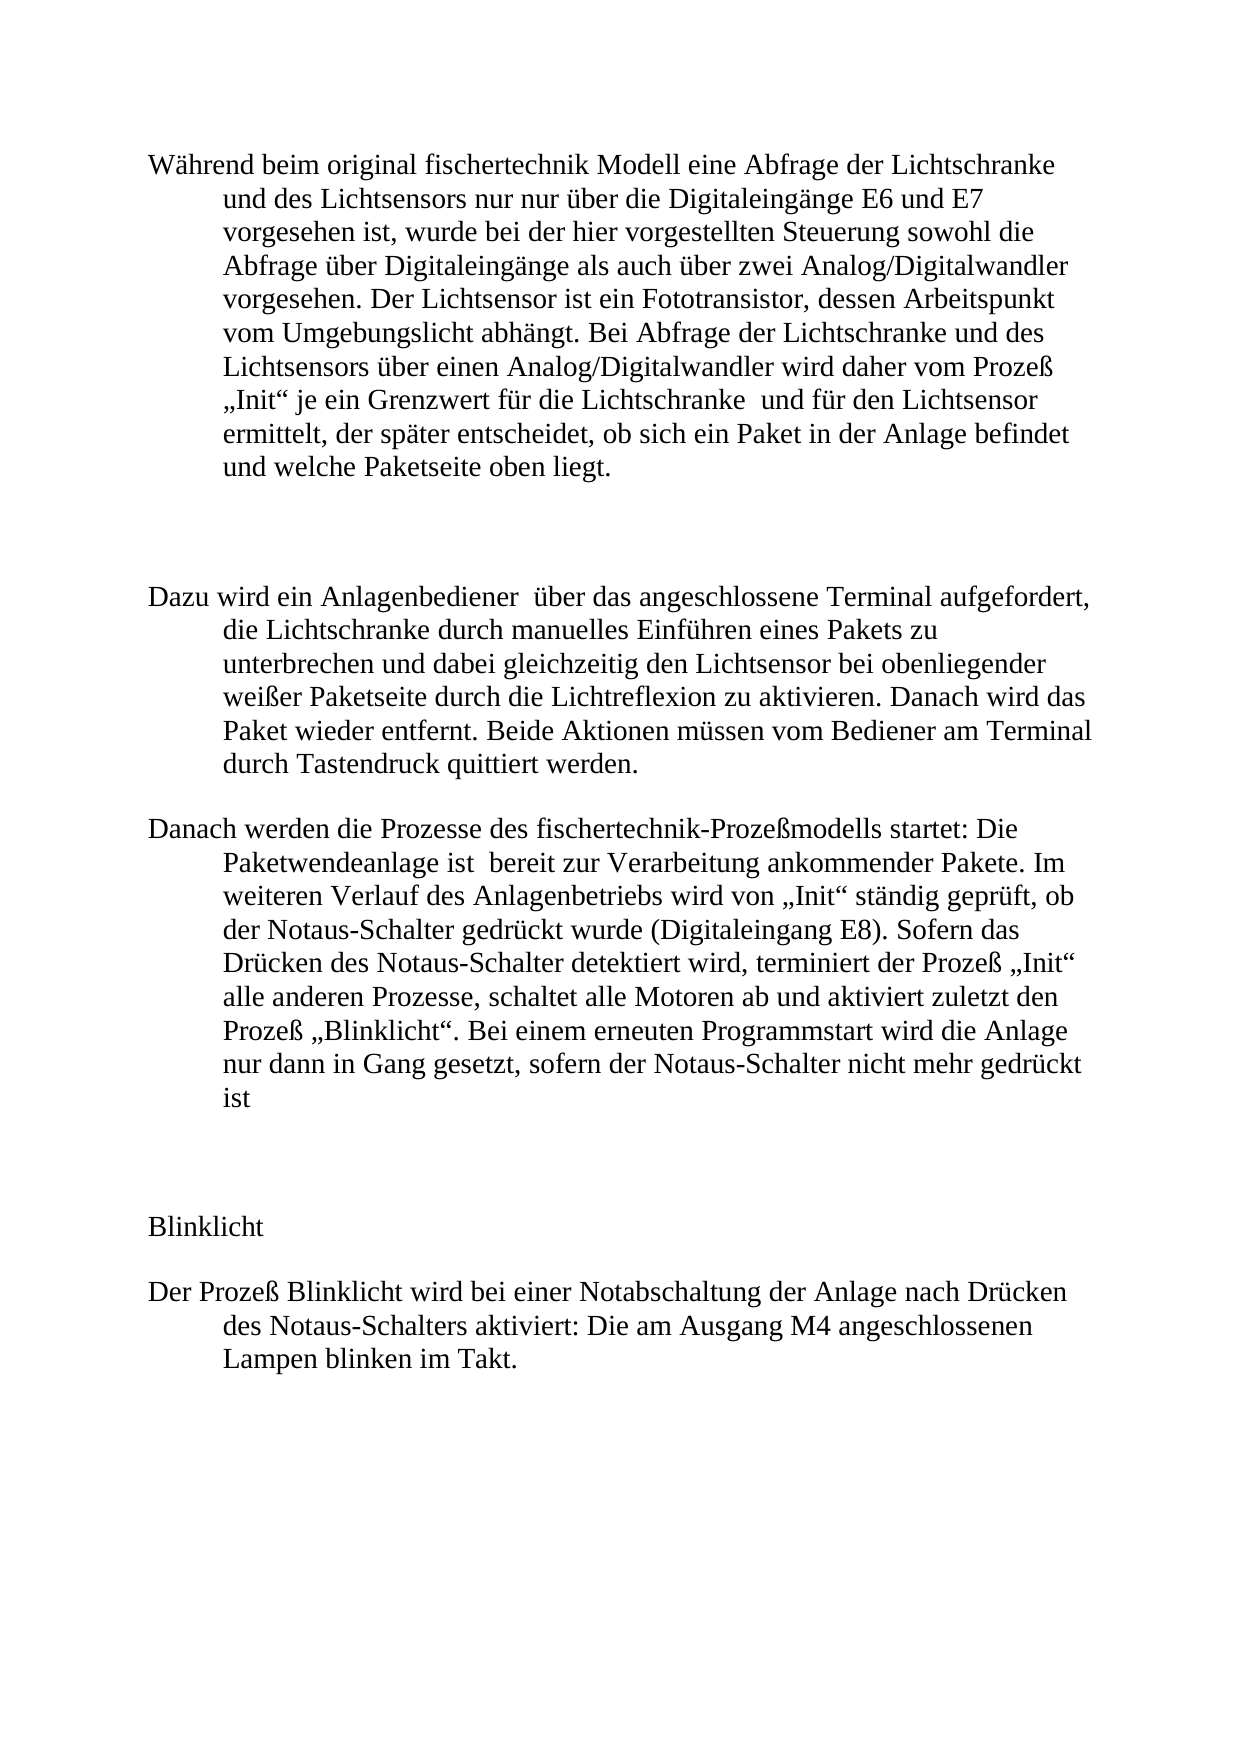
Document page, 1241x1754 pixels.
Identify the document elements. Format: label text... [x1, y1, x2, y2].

subtitle Während beim original fischertechnik Modell eine Abfrage der Lichtschranke und des Lichtsensors nur nur über die Digitaleingänge E6 und E7 vorgesehen ist, wurde bei der hier vorgestellten Steuerung sowohl die Abfrage über Digitaleingänge als auch über zwei Analog/Digitalwandler vorgesehen. Der Lichtsensor ist ein Fototransistor, dessen Arbeitspunkt vom Umgebungslicht abhängt. Bei Abfrage der Lichtschranke und des Lichtsensors über einen Analog/Digitalwandler wird daher vom Prozeß „Init“ je ein Grenzwert für die Lichtschranke und für den Lichtsensor ermittelt, der später entscheidet, ob sich ein Paket in der Anlage befindet und welche Paketseite oben liegt. [148, 148, 1093, 483]
subtitle Blinklicht [148, 1209, 1093, 1243]
subtitle Der Prozeß Blinklicht wird bei einer Notabschaltung der Anlage nach Drücken des Notaus-Schalters aktiviert: Die am Ausgang M4 angeschlossenen Lampen blinken im Takt. [148, 1274, 1093, 1375]
subtitle Danach werden die Prozesse des fischertechnik-Prozeßmodells startet: Die Paketwendeanlage ist bereit zur Verarbeitung ankommender Pakete. Im weiteren Verlauf des Anlagenbetriebs wird von „Init“ ständig geprüft, ob der Notaus-Schalter gedrückt wurde (Digitaleingang E8). Sofern das Drücken des Notaus-Schalter detektiert wird, terminiert der Prozeß „Init“ alle anderen Prozesse, schaltet alle Motoren ab und aktiviert zuletzt den Prozeß „Blinklicht“. Bei einem erneuten Programmstart wird die Anlage nur dann in Gang gesetzt, sofern der Notaus-Schalter nicht mehr gedrückt ist [148, 812, 1093, 1113]
subtitle Dazu wird ein Anlagenbediener über das angeschlossene Terminal aufgefordert, die Lichtschranke durch manuelles Einführen eines Pakets zu unterbrechen und dabei gleichzeitig den Lichtsensor bei obenliegender weißer Paketseite durch die Lichtreflexion zu aktivieren. Danach wird das Paket wieder entfernt. Beide Aktionen müssen vom Bediener am Terminal durch Tastendruck quittiert werden. [148, 579, 1093, 780]
